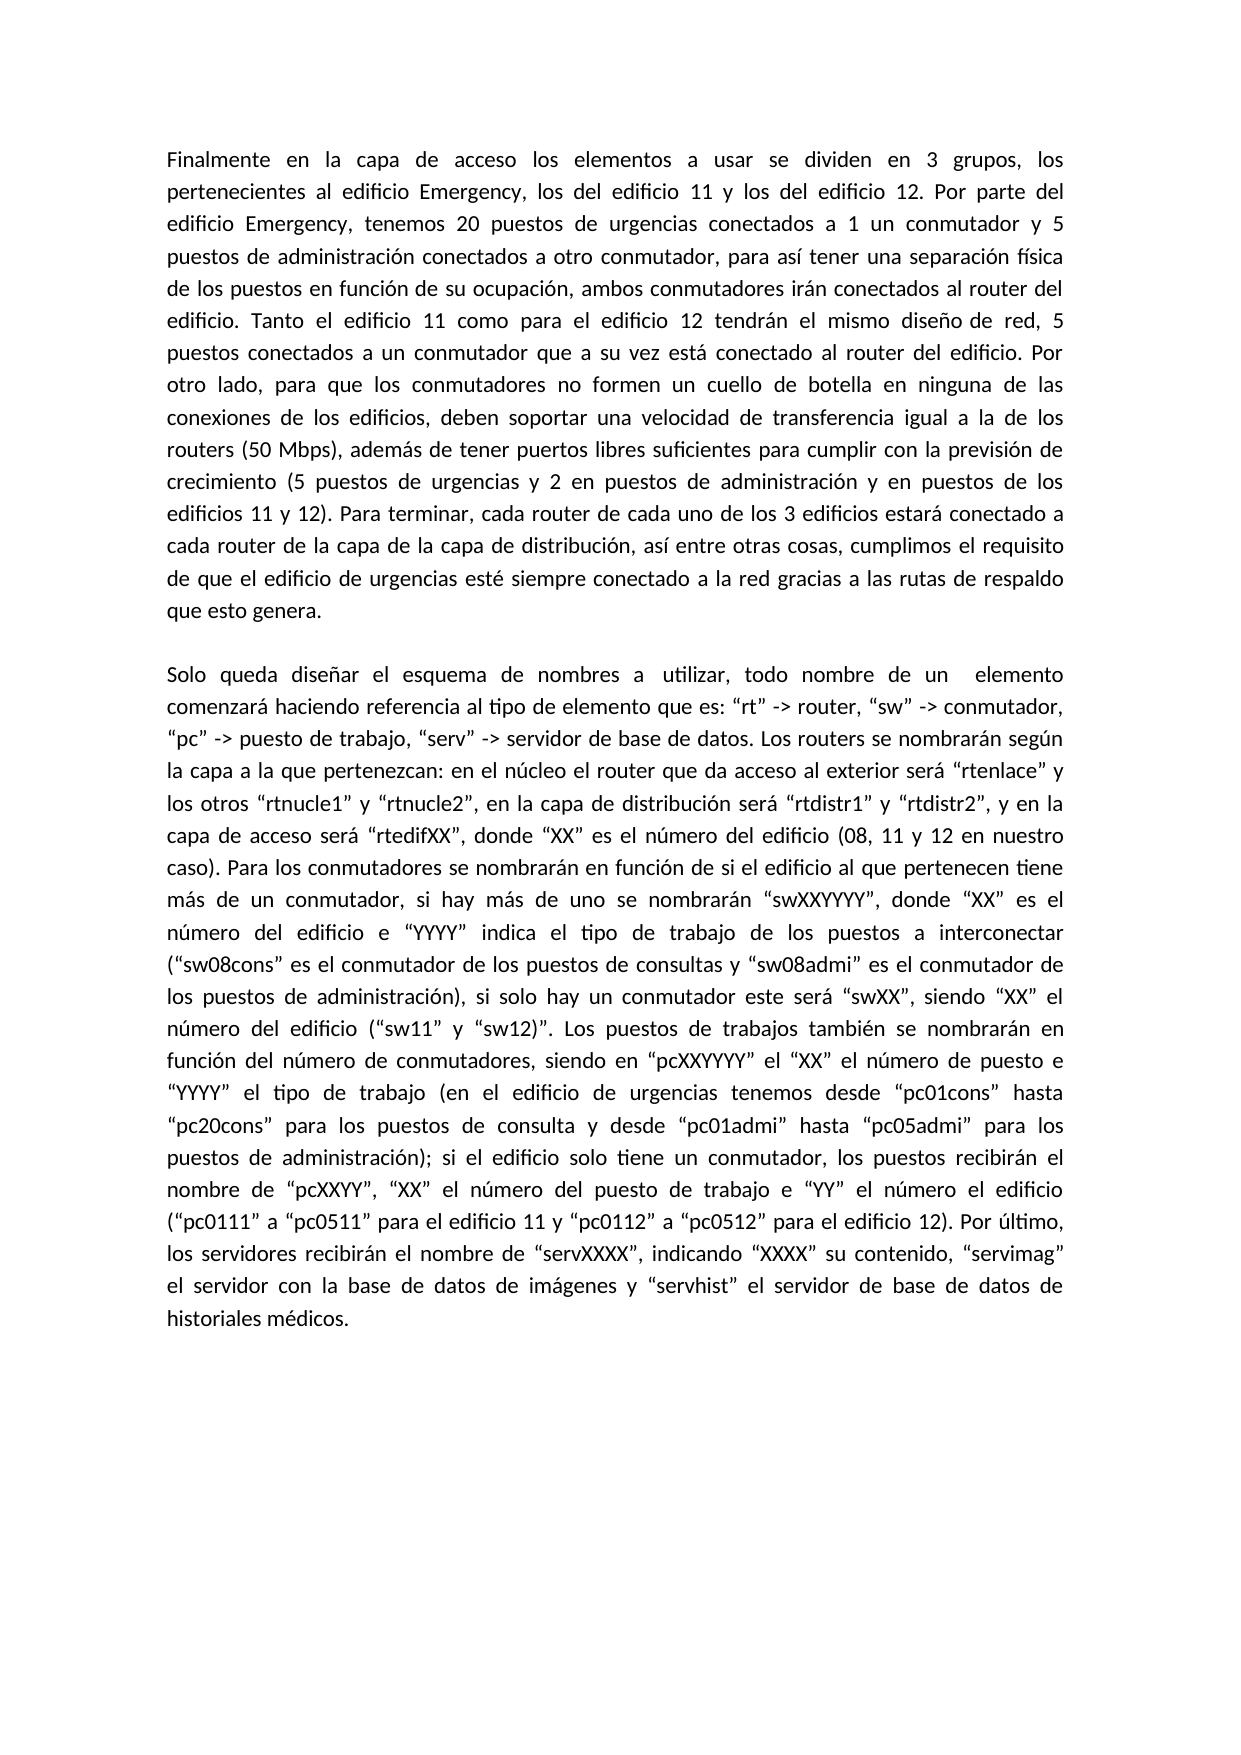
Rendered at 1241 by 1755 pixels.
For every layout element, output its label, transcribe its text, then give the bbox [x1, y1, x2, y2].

text Finalmente en la capa de acceso los elementos a usar se dividen en 3 grupos, los pertenecientes al edificio Emergency, los del edificio 11 y los del edificio 12. Por parte del edificio Emergency, tenemos 20 puestos de urgencias conectados a 1 un conmutador y 5 puestos de administración conectados a otro conmutador, para así tener una separación física de los puestos en función de su ocupación, ambos conmutadores irán conectados al router del edificio. Tanto el edificio 11 como para el edificio 12 tendrán el mismo diseño de red, 5 puestos conectados a un conmutador que a su vez está conectado al router del edificio. Por otro lado, para que los conmutadores no formen un cuello de botella en ninguna de las conexiones de los edificios, deben soportar una velocidad de transferencia igual a la de los routers (50 Mbps), además de tener puertos libres suficientes para cumplir con la previsión de crecimiento (5 puestos de urgencias y 2 en puestos de administración y en puestos de los edificios 11 y 12). Para terminar, cada router de cada uno de los 3 edificios estará conectado a cada router de la capa de la capa de distribución, así entre otras cosas, cumplimos el requisito de que el edificio de urgencias esté siempre conectado a la red gracias a las rutas de respaldo que esto genera. [167, 145, 1064, 624]
text Solo queda diseñar el esquema de nombres a utilizar, todo nombre de un elemento comenzará haciendo referencia al tipo de elemento que es: “rt” -> router, “sw” -> conmutador, “pc” -> puesto de trabajo, “serv” -> servidor de base de datos. Los routers se nombrarán según la capa a la que pertenezcan: en el núcleo el router que da acceso al exterior será “rtenlace” y los otros “rtnucle1” y “rtnucle2”, en la capa de distribución será “rtdistr1” y “rtdistr2”, y en la capa de acceso será “rtedifXX”, donde “XX” es el número del edificio (08, 11 y 12 en nuestro caso). Para los conmutadores se nombrarán en función de si el edificio al que pertenecen tiene más de un conmutador, si hay más de uno se nombrarán “swXXYYYY”, donde “XX” es el número del edificio e “YYYY” indica el tipo de trabajo de los puestos a interconectar (“sw08cons” es el conmutador de los puestos de consultas y “sw08admi” es el conmutador de los puestos de administración), si solo hay un conmutador este será “swXX”, siendo “XX” el número del edificio (“sw11” y “sw12)”. Los puestos de trabajos también se nombrarán en función del número de conmutadores, siendo en “pcXXYYYY” el “XX” el número de puesto e “YYYY” el tipo de trabajo (en el edificio de urgencias tenemos desde “pc01cons” hasta “pc20cons” para los puestos de consulta y desde “pc01admi” hasta “pc05admi” para los puestos de administración); si el edificio solo tiene un conmutador, los puestos recibirán el nombre de “pcXXYY”, “XX” el número del puesto de trabajo e “YY” el número el edificio (“pc0111” a “pc0511” para el edificio 11 y “pc0112” a “pc0512” para el edificio 12). Por último, los servidores recibirán el nombre de “servXXXX”, indicando “XXXX” su contenido, “servimag” el servidor con la base de datos de imágenes y “servhist” el servidor de base de datos de historiales médicos. [167, 660, 1064, 1332]
